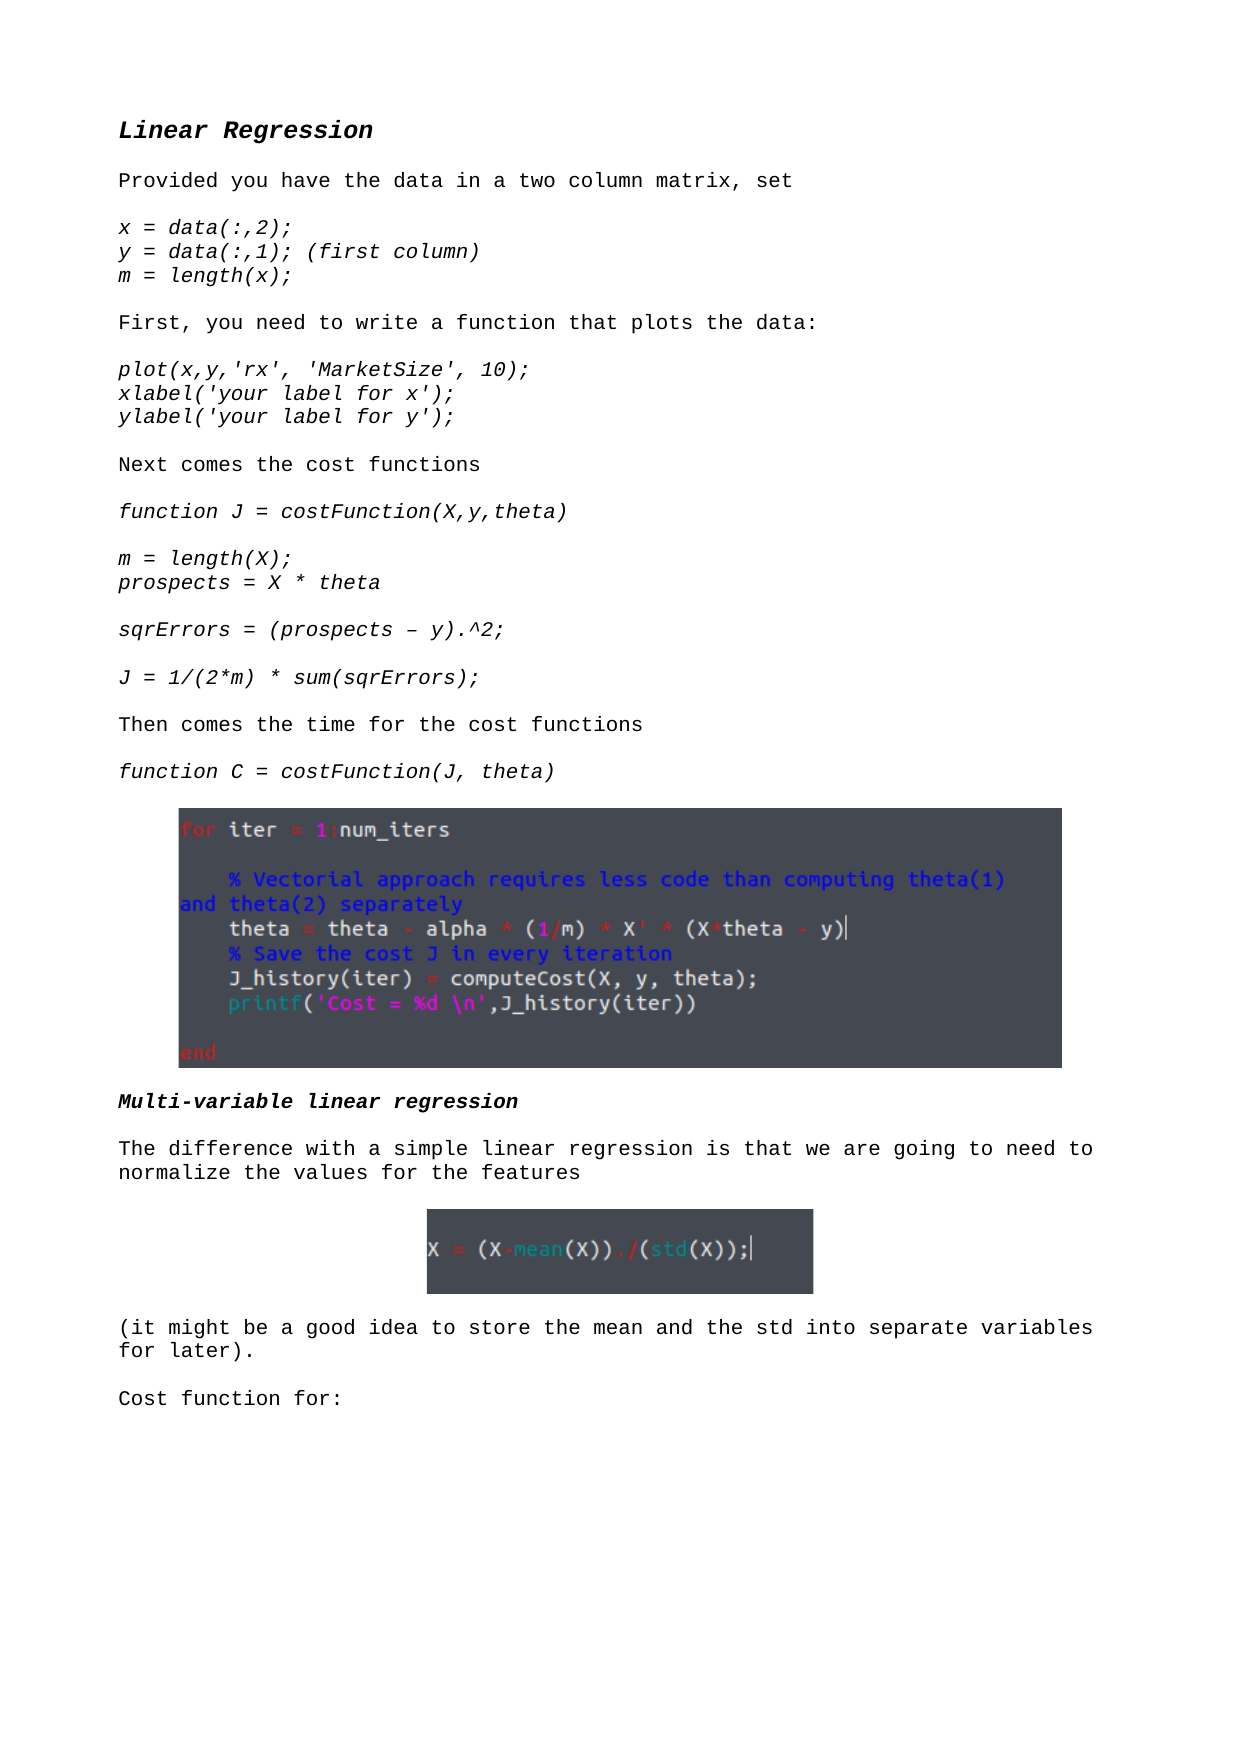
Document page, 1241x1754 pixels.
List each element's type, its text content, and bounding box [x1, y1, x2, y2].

text Multi-variable linear regression [118, 1091, 1122, 1115]
text y = data(:,1); (first column) [118, 241, 1122, 265]
text x = data(:,2); [118, 217, 1122, 241]
text Linear Regression [118, 118, 1122, 146]
text J = 1/(2*m) * sum(sqrErrors); [118, 667, 1122, 690]
text m = length(x); [118, 265, 1122, 288]
text function J = costFunction(X,y,theta) [118, 501, 1122, 525]
text ylabel('your label for y'); [118, 407, 1122, 430]
text (it might be a good idea to store the mean and the std into separate variables for later). [118, 1317, 1122, 1364]
text First, you need to write a function that plots the data: [118, 312, 1122, 336]
text The difference with a simple linear regression is that we are going to need to normalize the values for the features [118, 1138, 1122, 1186]
text Next comes the cost functions [118, 454, 1122, 477]
text Cost function for: [118, 1388, 1122, 1411]
text Provided you have the data in a two column matrix, set [118, 170, 1122, 194]
text sqrErrors = (prospects – y).^2; [118, 619, 1122, 643]
text function C = costFunction(J, theta) [118, 761, 1122, 785]
text m = length(X); [118, 548, 1122, 572]
text Then comes the time for the cost functions [118, 714, 1122, 738]
text plot(x,y,'rx', 'MarketSize', 10); [118, 359, 1122, 383]
text xlabel('your label for x'); [118, 383, 1122, 407]
picture [178, 808, 1062, 1068]
text prospects = X * theta [118, 572, 1122, 596]
picture [426, 1209, 814, 1294]
